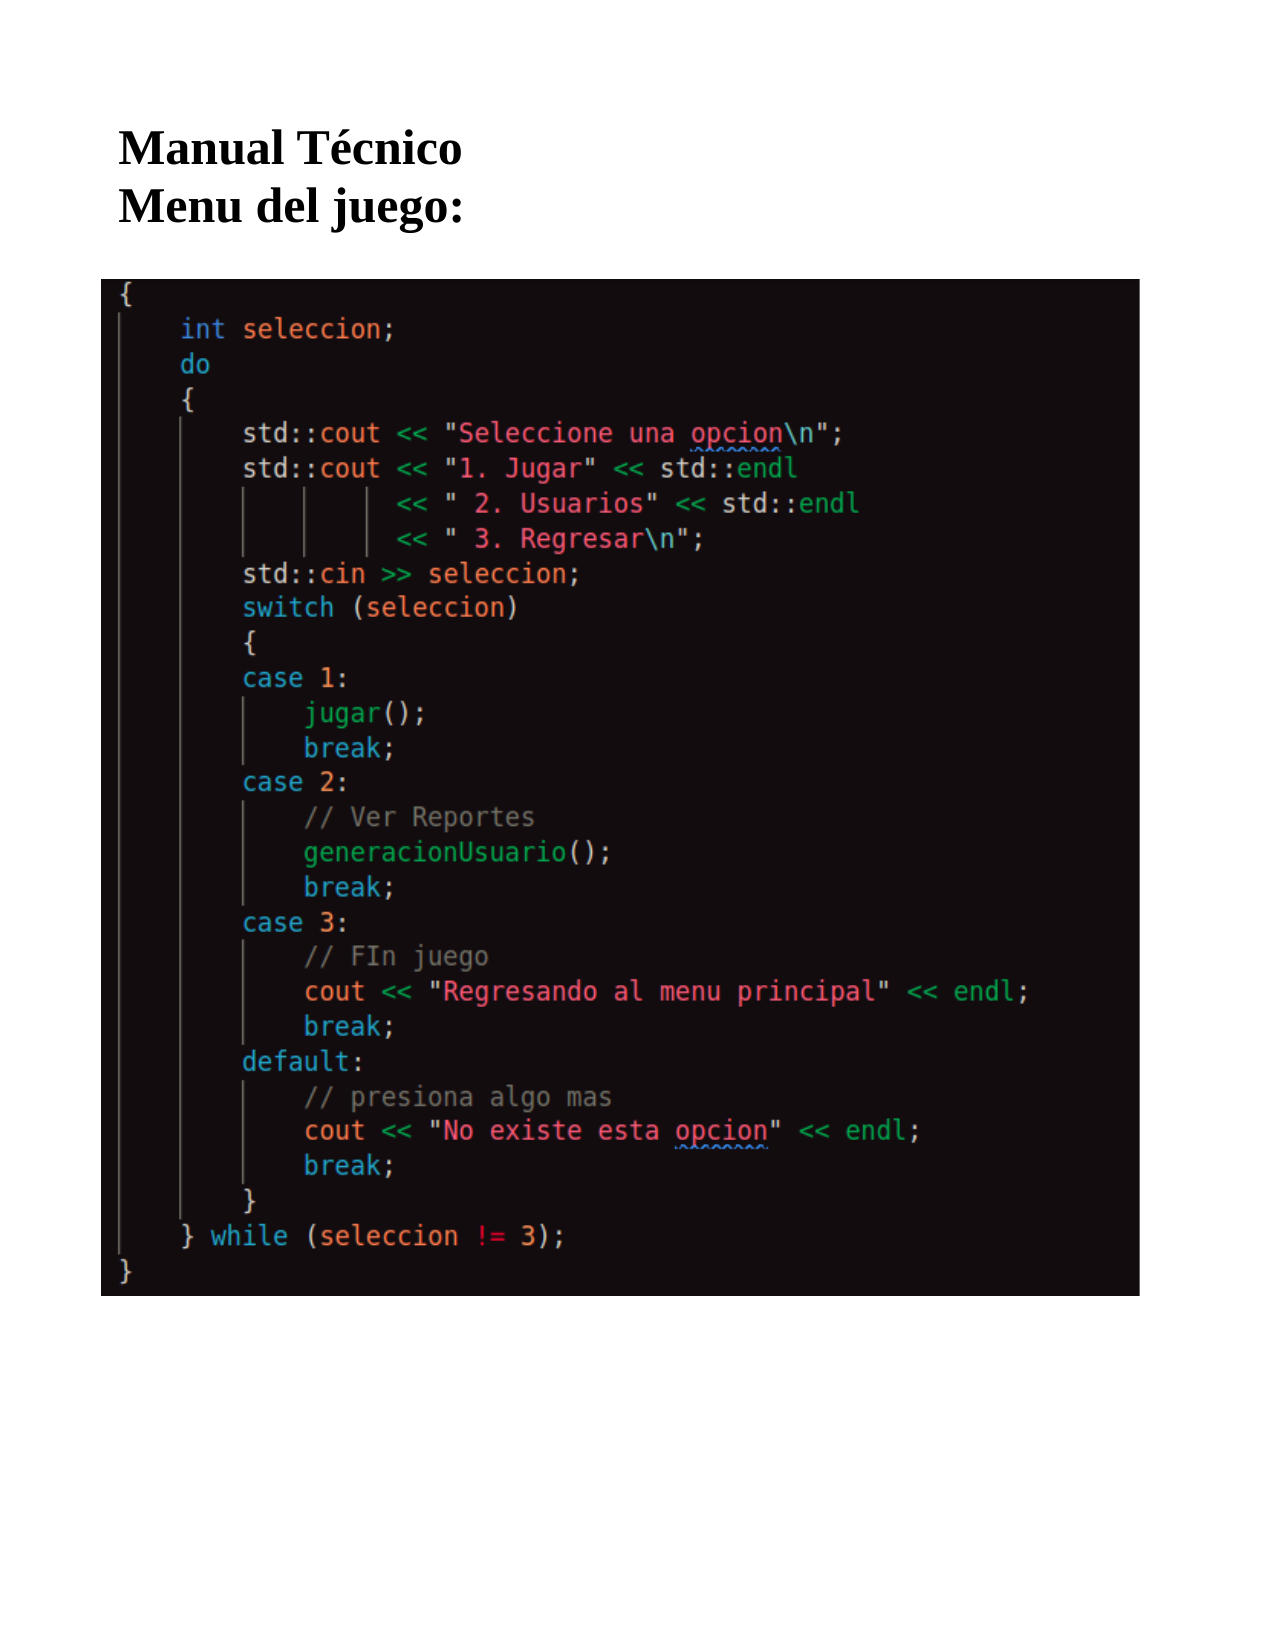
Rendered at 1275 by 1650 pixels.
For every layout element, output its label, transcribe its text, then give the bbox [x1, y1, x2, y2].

text Manual Técnico [118, 118, 1157, 176]
text Menu del juego: [118, 176, 1157, 233]
picture [101, 279, 1140, 1296]
